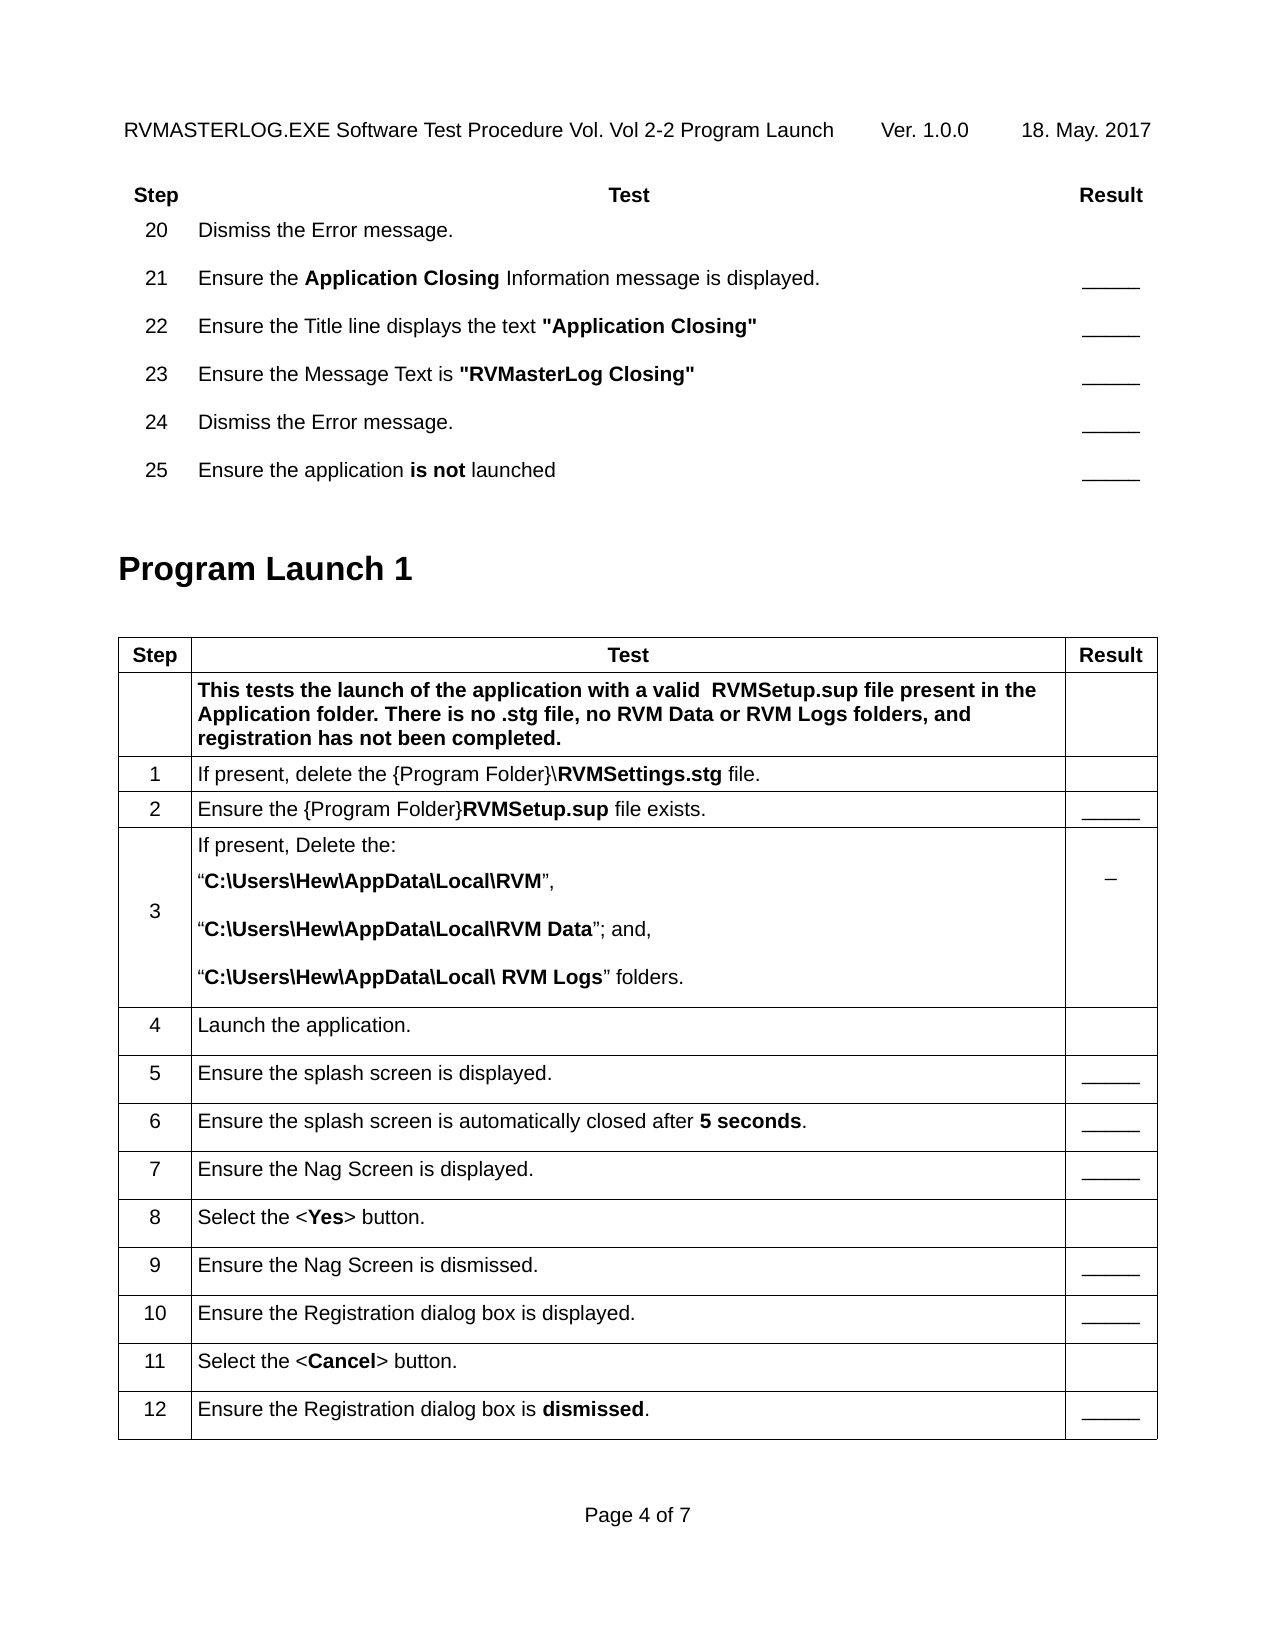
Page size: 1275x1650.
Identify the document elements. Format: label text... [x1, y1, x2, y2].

table_cell This tests the launch of the application with a valid RVMSetup.sup file present in the Application folder. There is no .stg file, no RVM Data or RVM Logs folders, and registration has not been completed. [192, 673, 1065, 756]
subtitle Program Launch 1 [118, 549, 1157, 588]
table_cell Ensure the Application Closing Information message is displayed. [192, 260, 1066, 308]
table_cell Select the <Yes> button. [192, 1200, 1065, 1247]
table_cell 12 [119, 1392, 191, 1439]
table_cell [1066, 1344, 1157, 1391]
table_cell 10 [119, 1296, 191, 1343]
table_cell [119, 673, 191, 756]
table_cell Ensure the application is not launched [192, 452, 1066, 500]
table_cell _____ [1066, 260, 1156, 308]
table_cell 20 [120, 213, 192, 260]
table_header Result [1066, 177, 1156, 212]
table_cell 9 [119, 1248, 191, 1295]
table_cell Dismiss the Error message. [192, 213, 1066, 260]
table_cell [1066, 1008, 1157, 1055]
table_cell [1066, 213, 1156, 260]
table_cell 2 [119, 792, 191, 827]
table_cell _ [1066, 828, 1157, 1007]
table_cell 4 [119, 1008, 191, 1055]
table_cell If present, Delete the: “C:\Users\Hew\AppData\Local\RVM”, “C:\Users\Hew\AppData\Local\RVM Data”; and, “C:\Users\Hew\AppData\Local\ RVM Logs” folders. [192, 828, 1065, 1007]
table_cell 21 [120, 260, 192, 308]
table_cell Ensure the Title line displays the text "Application Closing" [192, 308, 1066, 356]
table_cell If present, delete the {Program Folder}\RVMSettings.stg file. [192, 757, 1065, 791]
table_header Step [119, 638, 191, 672]
table_cell Ensure the Nag Screen is dismissed. [192, 1248, 1065, 1295]
table_cell _____ [1066, 1296, 1157, 1343]
table_cell _____ [1066, 1392, 1157, 1439]
table_cell [1066, 1200, 1157, 1247]
table_cell Select the <Cancel> button. [192, 1344, 1065, 1391]
table_cell Ensure the Message Text is "RVMasterLog Closing" [192, 356, 1066, 404]
table_cell _____ [1066, 452, 1156, 500]
table_cell _____ [1066, 1056, 1157, 1103]
table_cell _____ [1066, 356, 1156, 404]
table_cell 5 [119, 1056, 191, 1103]
table_cell _____ [1066, 1152, 1157, 1199]
table_cell [1066, 757, 1157, 791]
table_header Step [120, 177, 192, 212]
table_cell Launch the application. [192, 1008, 1065, 1055]
table_cell 6 [119, 1104, 191, 1151]
table_cell 1 [119, 757, 191, 791]
table_cell Ensure the Nag Screen is displayed. [192, 1152, 1065, 1199]
table_cell _____ [1066, 1104, 1157, 1151]
table_cell 8 [119, 1200, 191, 1247]
table_cell Ensure the Registration dialog box is displayed. [192, 1296, 1065, 1343]
table_header Result [1066, 638, 1157, 672]
table_cell 7 [119, 1152, 191, 1199]
table_cell Ensure the {Program Folder}RVMSetup.sup file exists. [192, 792, 1065, 827]
table_cell 3 [119, 828, 191, 1007]
table_header Test [192, 177, 1066, 212]
table_header Test [192, 638, 1065, 672]
table_cell _____ [1066, 308, 1156, 356]
table_cell 25 [120, 452, 192, 500]
table_cell [1066, 673, 1157, 756]
table_cell 23 [120, 356, 192, 404]
table_cell 24 [120, 404, 192, 452]
table_cell _____ [1066, 404, 1156, 452]
table_cell Ensure the Registration dialog box is dismissed. [192, 1392, 1065, 1439]
table_cell Dismiss the Error message. [192, 404, 1066, 452]
table_cell 22 [120, 308, 192, 356]
table_cell _____ [1066, 792, 1157, 827]
table_cell 11 [119, 1344, 191, 1391]
table_cell Ensure the splash screen is automatically closed after 5 seconds. [192, 1104, 1065, 1151]
table_cell Ensure the splash screen is displayed. [192, 1056, 1065, 1103]
table_cell _____ [1066, 1248, 1157, 1295]
